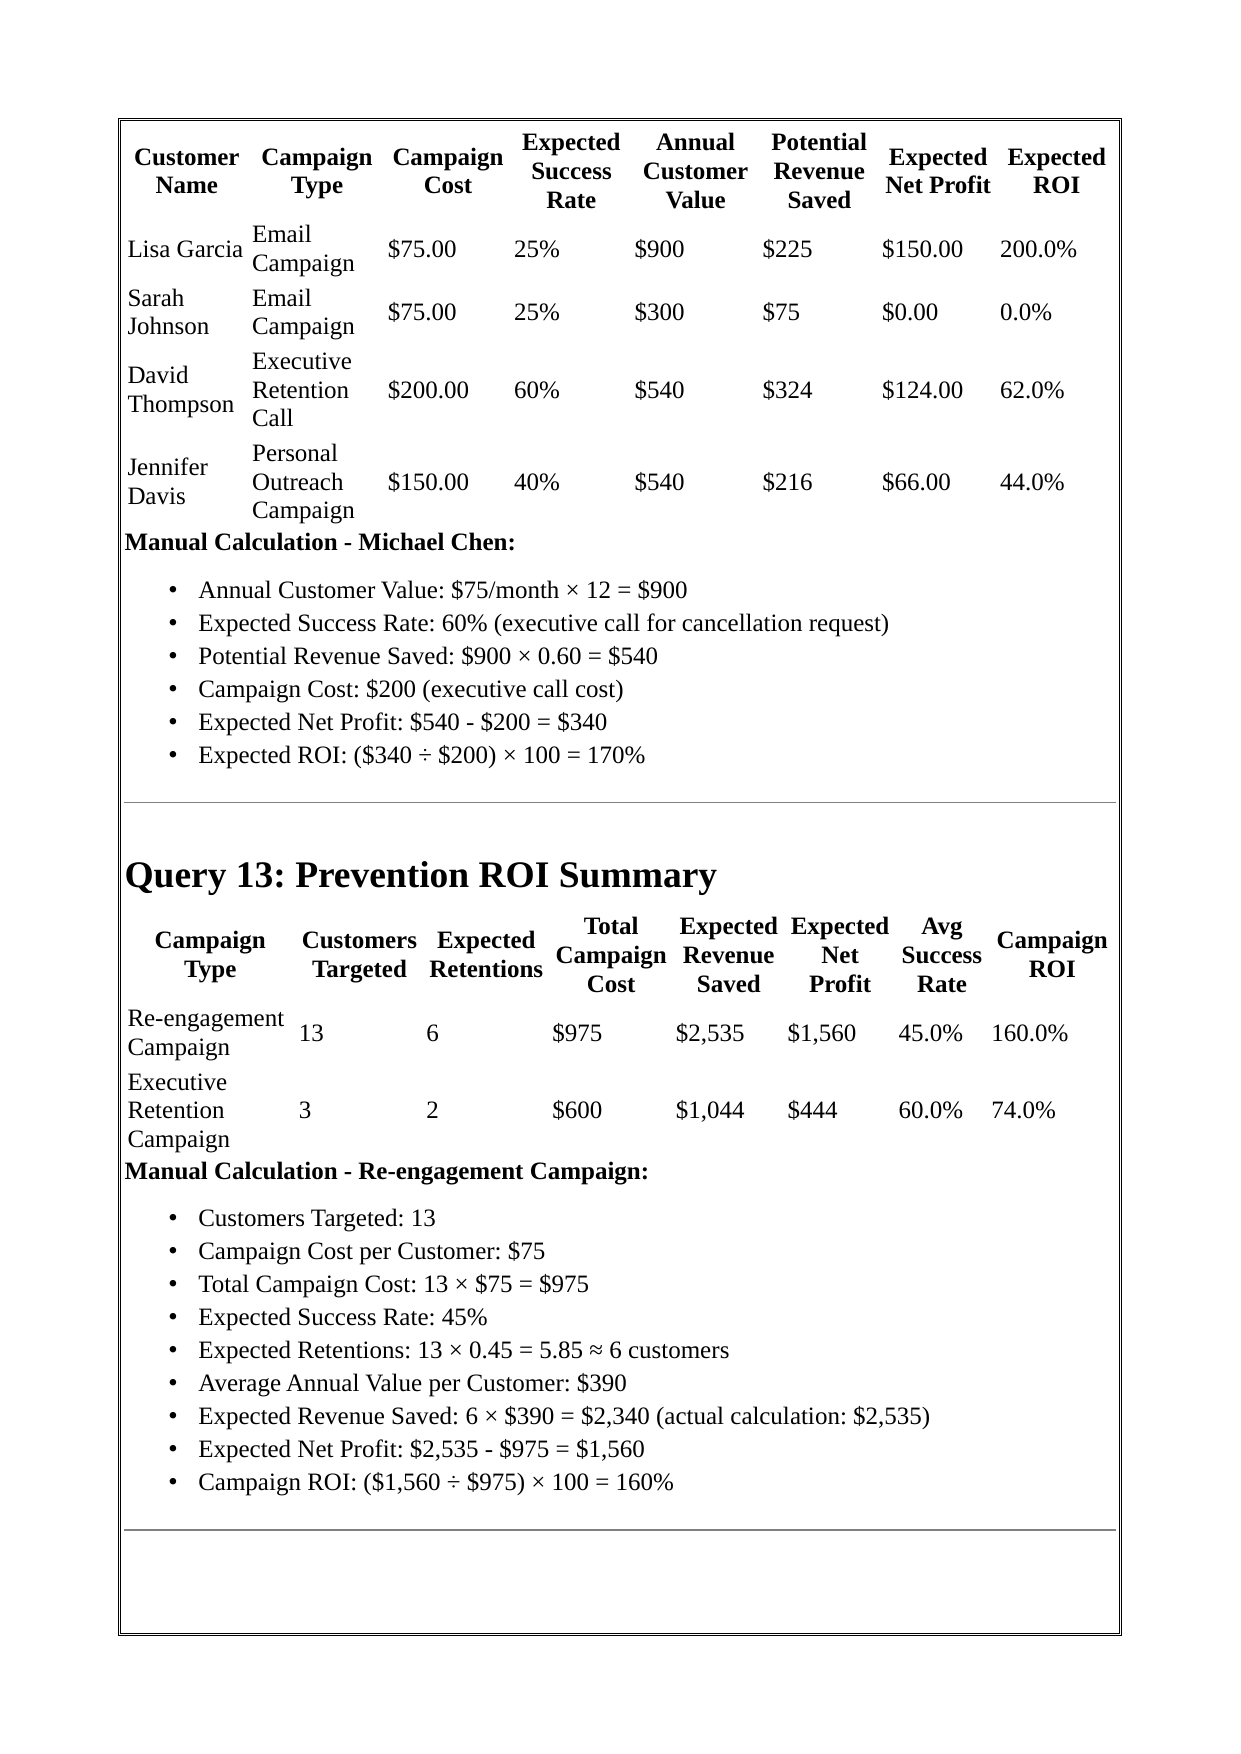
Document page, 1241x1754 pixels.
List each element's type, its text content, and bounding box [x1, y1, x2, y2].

table_cell 200.0% [997, 216, 1116, 280]
table_header Expected Retentions [423, 908, 549, 1000]
list Expected Success Rate: 60% (executive call for cancellation request) [169, 608, 1116, 637]
table_cell 160.0% [988, 1000, 1116, 1064]
table_cell $900 [631, 216, 759, 280]
table_cell $225 [759, 216, 879, 280]
table_cell 40% [511, 435, 631, 527]
table_cell 45.0% [895, 1000, 988, 1064]
list Annual Customer Value: $75/month × 12 = $900 [169, 575, 1116, 603]
table_cell 3 [296, 1064, 423, 1156]
table_cell 44.0% [997, 435, 1116, 527]
table_header Expected Net Profit [784, 908, 895, 1000]
table_cell $66.00 [879, 435, 997, 527]
table_cell $75 [759, 280, 879, 343]
list Expected ROI: ($340 ÷ $200) × 100 = 170% [169, 740, 1116, 769]
table_cell $124.00 [879, 343, 997, 435]
table_cell $600 [549, 1064, 673, 1156]
table_header Annual Customer Value [631, 124, 759, 216]
table_cell Jennifer Davis [124, 435, 249, 527]
table_cell Sarah Johnson [124, 280, 249, 343]
table_cell $150.00 [879, 216, 997, 280]
table_header Expected Success Rate [511, 124, 631, 216]
table_header Expected Net Profit [879, 124, 997, 216]
subtitle Query 13: Prevention ROI Summary [124, 853, 1116, 896]
table_cell $75.00 [385, 280, 511, 343]
table_cell 60.0% [895, 1064, 988, 1156]
table_header Campaign Type [124, 908, 296, 1000]
table_cell $300 [631, 280, 759, 343]
text Manual Calculation - Re-engagement Campaign: [124, 1156, 1116, 1184]
list Campaign ROI: ($1,560 ÷ $975) × 100 = 160% [169, 1467, 1116, 1496]
table_header Total Campaign Cost [549, 908, 673, 1000]
table_cell $540 [631, 343, 759, 435]
list Expected Net Profit: $540 - $200 = $340 [169, 707, 1116, 736]
table_cell 0.0% [997, 280, 1116, 343]
table_cell 6 [423, 1000, 549, 1064]
list Expected Success Rate: 45% [169, 1302, 1116, 1331]
table_cell Email Campaign [249, 280, 385, 343]
list Expected Revenue Saved: 6 × $390 = $2,340 (actual calculation: $2,535) [169, 1401, 1116, 1430]
table_cell Executive Retention Call [249, 343, 385, 435]
table_header Avg Success Rate [895, 908, 988, 1000]
table_cell $2,535 [673, 1000, 784, 1064]
table_cell 60% [511, 343, 631, 435]
table_header Campaign Cost [385, 124, 511, 216]
table_cell Executive Retention Campaign [124, 1064, 296, 1156]
table_cell 25% [511, 280, 631, 343]
list Customers Targeted: 13 [169, 1203, 1116, 1232]
list Expected Retentions: 13 × 0.45 = 5.85 ≈ 6 customers [169, 1335, 1116, 1364]
table_cell $1,560 [784, 1000, 895, 1064]
table_header Potential Revenue Saved [759, 124, 879, 216]
table_cell 25% [511, 216, 631, 280]
table_cell 62.0% [997, 343, 1116, 435]
table_cell Re-engagement Campaign [124, 1000, 296, 1064]
list Average Annual Value per Customer: $390 [169, 1368, 1116, 1397]
table_cell $0.00 [879, 280, 997, 343]
table_header Expected ROI [997, 124, 1116, 216]
table_cell David Thompson [124, 343, 249, 435]
list Potential Revenue Saved: $900 × 0.60 = $540 [169, 641, 1116, 669]
list Campaign Cost per Customer: $75 [169, 1236, 1116, 1265]
table_header Customer Name [124, 124, 249, 216]
table_cell Email Campaign [249, 216, 385, 280]
table_cell Personal Outreach Campaign [249, 435, 385, 527]
table_cell 13 [296, 1000, 423, 1064]
table_cell 74.0% [988, 1064, 1116, 1156]
table_cell $216 [759, 435, 879, 527]
table_cell $150.00 [385, 435, 511, 527]
table_cell $324 [759, 343, 879, 435]
table_header Customers Targeted [296, 908, 423, 1000]
list Campaign Cost: $200 (executive call cost) [169, 674, 1116, 703]
table_cell $444 [784, 1064, 895, 1156]
table_cell $1,044 [673, 1064, 784, 1156]
table_cell $200.00 [385, 343, 511, 435]
table_cell $540 [631, 435, 759, 527]
table_cell Lisa Garcia [124, 216, 249, 280]
table_header Campaign ROI [988, 908, 1116, 1000]
table_header Campaign Type [249, 124, 385, 216]
table_cell $975 [549, 1000, 673, 1064]
table_cell $75.00 [385, 216, 511, 280]
text Manual Calculation - Michael Chen: [124, 527, 1116, 556]
list Expected Net Profit: $2,535 - $975 = $1,560 [169, 1434, 1116, 1463]
table_cell 2 [423, 1064, 549, 1156]
table_header Expected Revenue Saved [673, 908, 784, 1000]
list Total Campaign Cost: 13 × $75 = $975 [169, 1269, 1116, 1298]
